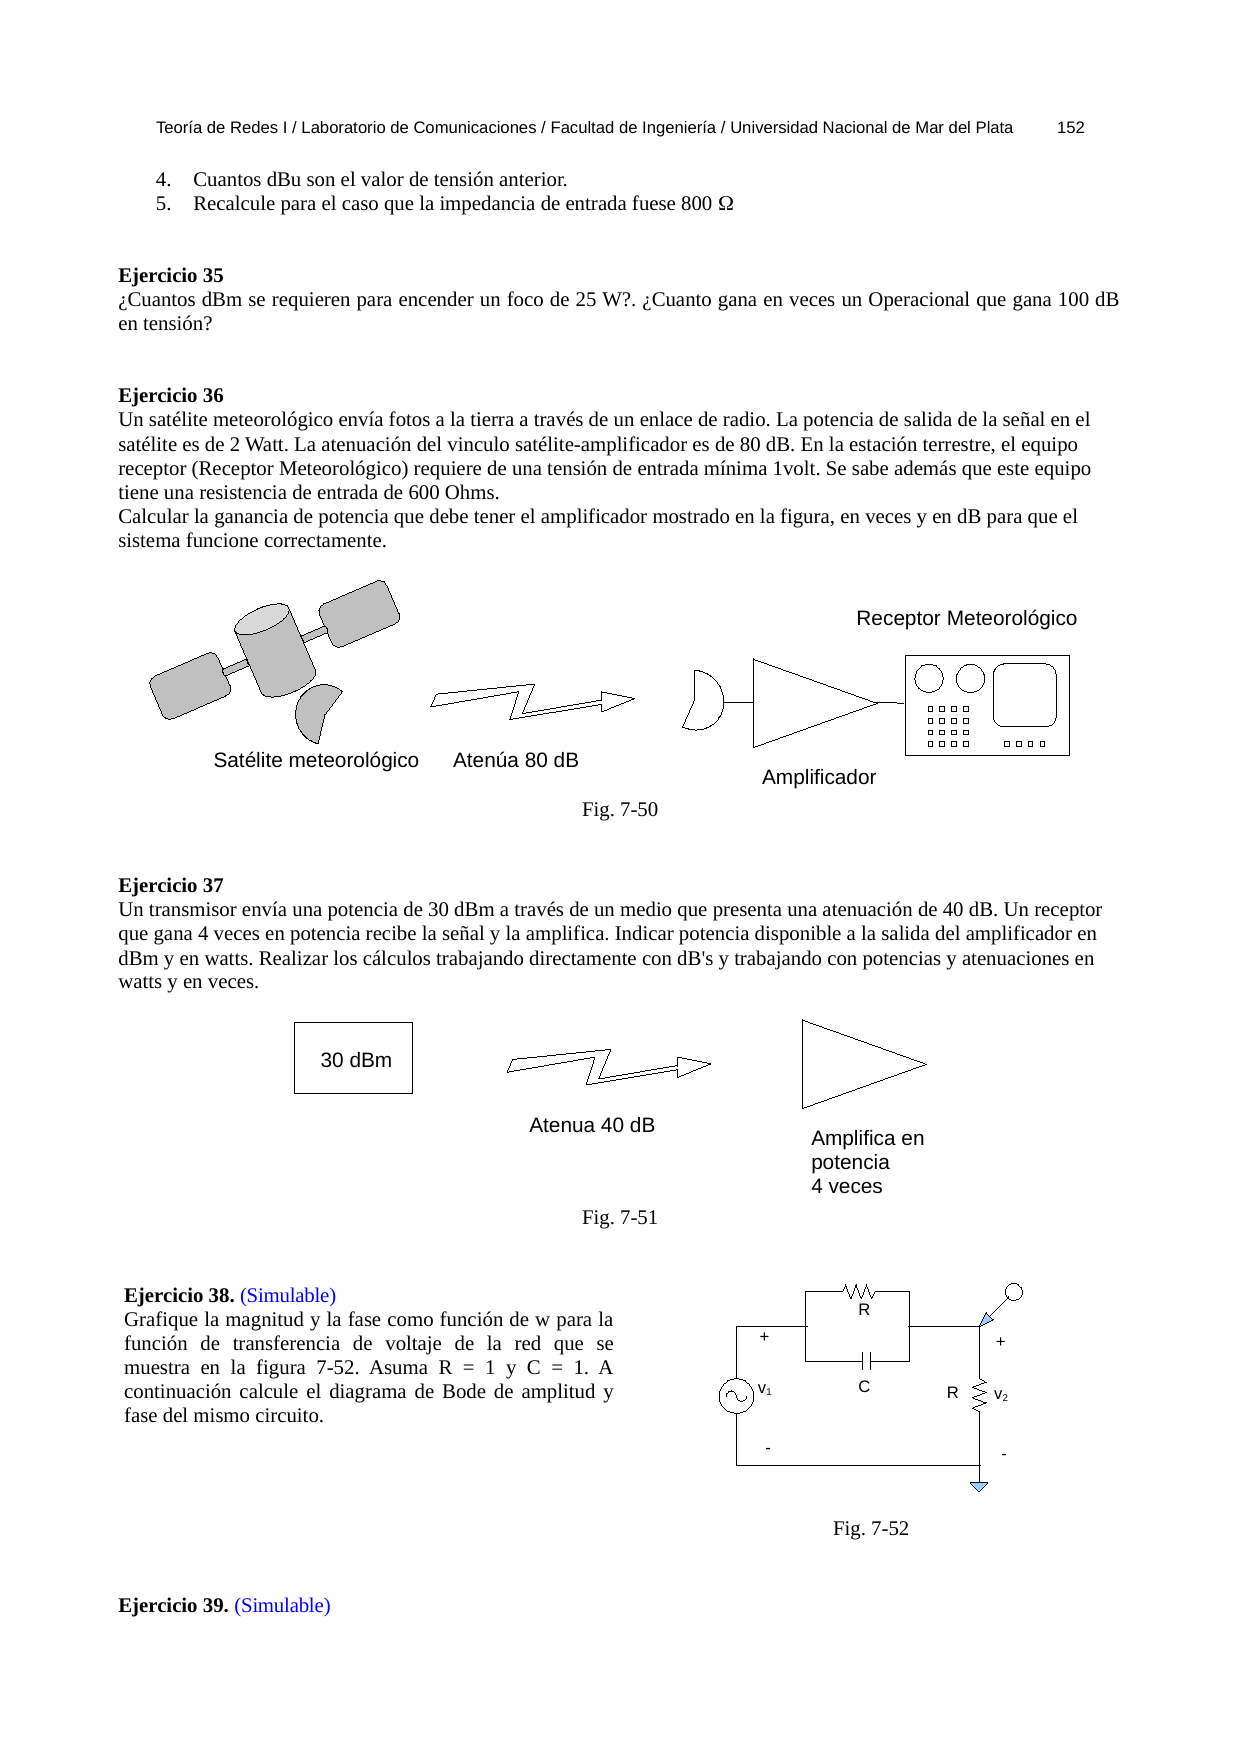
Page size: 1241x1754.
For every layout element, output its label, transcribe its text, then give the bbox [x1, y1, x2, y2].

list Cuantos dBu son el valor de tensión anterior. [156, 167, 1122, 191]
text Calcular la ganancia de potencia que debe tener el amplificador mostrado en la figura, en veces y en dB para que el sistema funcione correctamente. [118, 504, 1122, 552]
table_header Ejercicio 38. (Simulable) Grafique la magnitud y la fase como función de w para la función de transferencia de voltaje de la red que se muestra en la figura 7-52. Asuma R = 1 y C = 1. A continuación calcule el diagrama de Bode de amplitud y fase del mismo circuito. [118, 1278, 620, 1545]
text Un satélite meteorológico envía fotos a la tierra a través de un enlace de radio. La potencia de salida de la señal en el satélite es de 2 Watt. La atenuación del vinculo satélite-amplificador es de 80 dB. En la estación terrestre, el equipo receptor (Receptor Meteorológico) requiere de una tensión de entrada mínima 1volt. Se sabe además que este equipo tiene una resistencia de entrada de 600 Ohms. [118, 407, 1122, 504]
text Ejercicio 39. (Simulable) [118, 1593, 1122, 1617]
list Recalcule para el caso que la impedancia de entrada fuese 800  [156, 191, 1122, 215]
text Fig. 7-51 [118, 1205, 1122, 1229]
text Ejercicio 37 [118, 873, 1122, 897]
text Fig. 7-50 [118, 796, 1122, 821]
text Ejercicio 36 [118, 383, 1122, 407]
table_header Fig. 7-52 [620, 1278, 1122, 1545]
text ¿Cuantos dBm se requieren para encender un foco de 25 W?. ¿Cuanto gana en veces un Operacional que gana 100 dB en tensión? [118, 287, 1122, 335]
text Ejercicio 35 [118, 263, 1122, 287]
text Un transmisor envía una potencia de 30 dBm a través de un medio que presenta una atenuación de 40 dB. Un receptor que gana 4 veces en potencia recibe la señal y la amplifica. Indicar potencia disponible a la salida del amplificador en dBm y en watts. Realizar los cálculos trabajando directamente con dB's y trabajando con potencias y atenuaciones en watts y en veces. [118, 897, 1122, 993]
